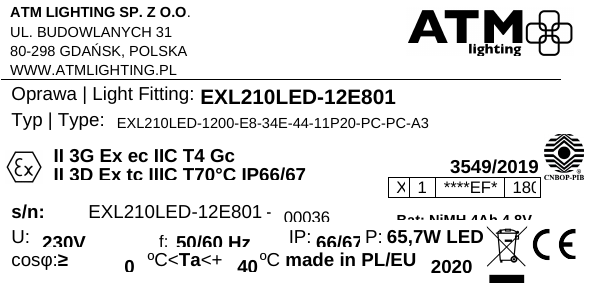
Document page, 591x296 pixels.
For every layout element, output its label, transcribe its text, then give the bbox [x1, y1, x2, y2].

table_cell [513, 201, 559, 224]
table_cell Oprawa | Light Fitting: [0, 83, 194, 109]
table_cell cosφ:≥ [0, 248, 70, 271]
table_cell - [265, 201, 277, 224]
table_cell [478, 136, 542, 163]
table_cell [348, 201, 389, 224]
table_cell s/n: [0, 201, 47, 224]
table_header [401, 0, 591, 83]
table_cell U: [0, 225, 35, 248]
table_cell [0, 136, 47, 201]
table_cell P: [360, 225, 383, 248]
table_cell [70, 248, 111, 271]
table_cell [277, 201, 348, 224]
table_cell [353, 163, 542, 201]
picture [544, 134, 584, 180]
table_cell [389, 201, 513, 224]
table_cell [542, 136, 591, 201]
table_cell [194, 83, 591, 109]
picture [486, 224, 588, 283]
table_cell [325, 163, 353, 201]
table_cell [171, 225, 288, 248]
table_cell [425, 248, 486, 271]
table_cell ºC<Ta<+ [147, 248, 229, 271]
table_cell [47, 136, 325, 201]
table_cell [106, 109, 591, 136]
table_cell ºC made in PL/EU [260, 248, 425, 271]
table_cell [325, 136, 442, 163]
table_cell [560, 201, 591, 224]
table_cell Typ | Type: [0, 109, 106, 136]
table_cell [35, 225, 153, 248]
table_cell IP: [289, 225, 312, 248]
table_header ATM LIGHTING SP. Z O.O. UL. BUDOWLANYCH 31 80-298 GDAŃSK, POLSKA WWW.ATMLIGHTING.PL [0, 0, 401, 83]
picture [406, 7, 574, 56]
picture [5, 150, 43, 184]
